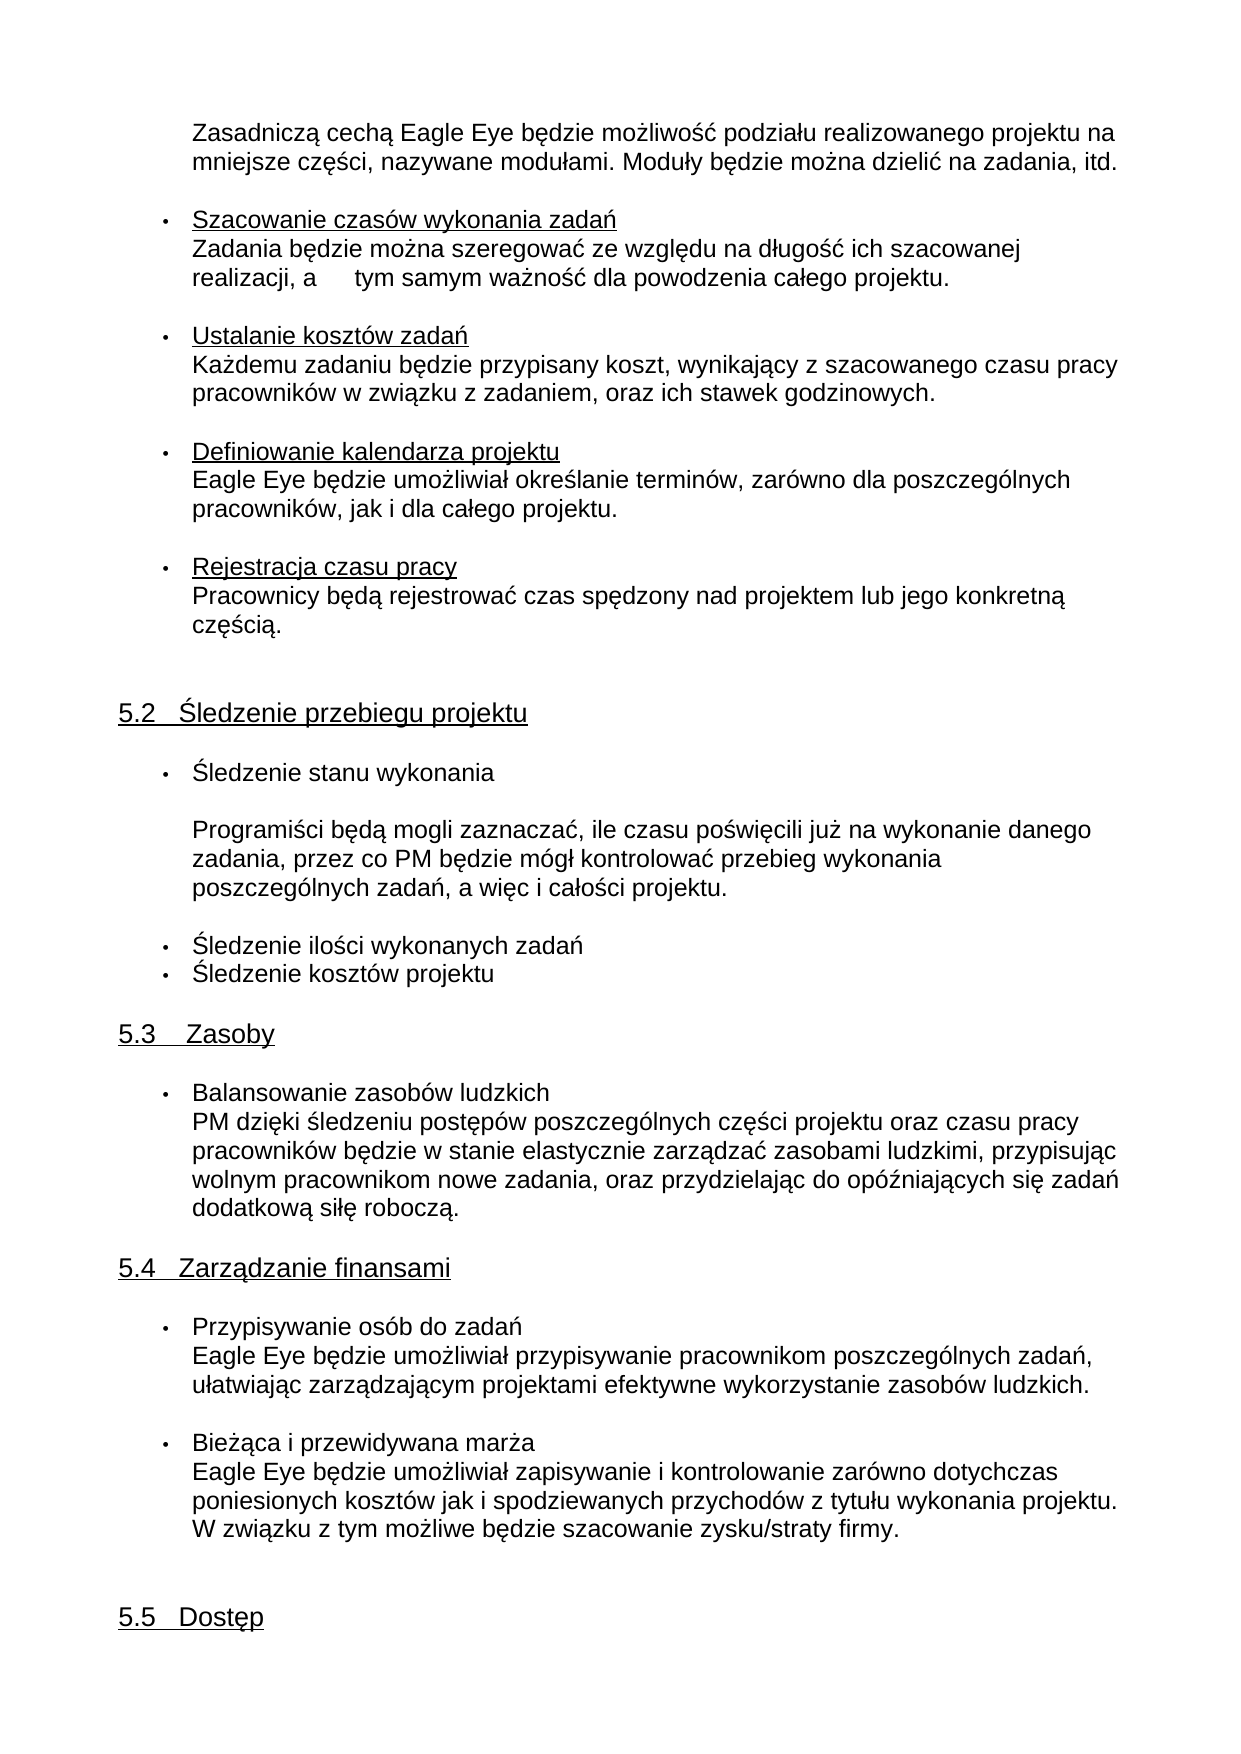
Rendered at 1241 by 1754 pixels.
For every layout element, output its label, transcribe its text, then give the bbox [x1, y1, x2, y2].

text 5.3 Zasoby [118, 1018, 1122, 1049]
list Definiowanie kalendarza projektu Eagle Eye będzie umożliwiał określanie terminów, zarówno dla poszczególnych pracowników, jak i dla całego projektu. [162, 437, 1122, 523]
list Balansowanie zasobów ludzkich PM dzięki śledzeniu postępów poszczególnych części projektu oraz czasu pracy pracowników będzie w stanie elastycznie zarządzać zasobami ludzkimi, przypisując wolnym pracownikom nowe zadania, oraz przydzielając do opóźniających się zadań dodatkową siłę roboczą. [162, 1078, 1122, 1222]
text 5.4 Zarządzanie finansami [118, 1252, 1122, 1283]
text 5.2 Śledzenie przebiegu projektu [118, 697, 1122, 728]
list Śledzenie ilości wykonanych zadań [162, 931, 1122, 959]
list Śledzenie kosztów projektu [162, 959, 1122, 988]
list Zasadniczą cechą Eagle Eye będzie możliwość podziału realizowanego projektu na mniejsze części, nazywane modułami. Moduły będzie można dzielić na zadania, itd. [162, 118, 1122, 176]
list Śledzenie stanu wykonania Programiści będą mogli zaznaczać, ile czasu poświęcili już na wykonanie danego zadania, przez co PM będzie mógł kontrolować przebieg wykonania poszczególnych zadań, a więc i całości projektu. [162, 757, 1122, 901]
list Bieżąca i przewidywana marża Eagle Eye będzie umożliwiał zapisywanie i kontrolowanie zarówno dotychczas poniesionych kosztów jak i spodziewanych przychodów z tytułu wykonania projektu. W związku z tym możliwe będzie szacowanie zysku/straty firmy. [162, 1428, 1122, 1572]
list Szacowanie czasów wykonania zadań Zadania będzie można szeregować ze względu na długość ich szacowanej realizacji, a tym samym ważność dla powodzenia całego projektu. [162, 205, 1122, 291]
list Przypisywanie osób do zadań Eagle Eye będzie umożliwiał przypisywanie pracownikom poszczególnych zadań, ułatwiając zarządzającym projektami efektywne wykorzystanie zasobów ludzkich. [162, 1312, 1122, 1399]
list Ustalanie kosztów zadań Każdemu zadaniu będzie przypisany koszt, wynikający z szacowanego czasu pracy pracowników w związku z zadaniem, oraz ich stawek godzinowych. [162, 321, 1122, 407]
list Rejestracja czasu pracy Pracownicy będą rejestrować czas spędzony nad projektem lub jego konkretną częścią. [162, 552, 1122, 667]
text 5.5 Dostęp [118, 1601, 1122, 1633]
